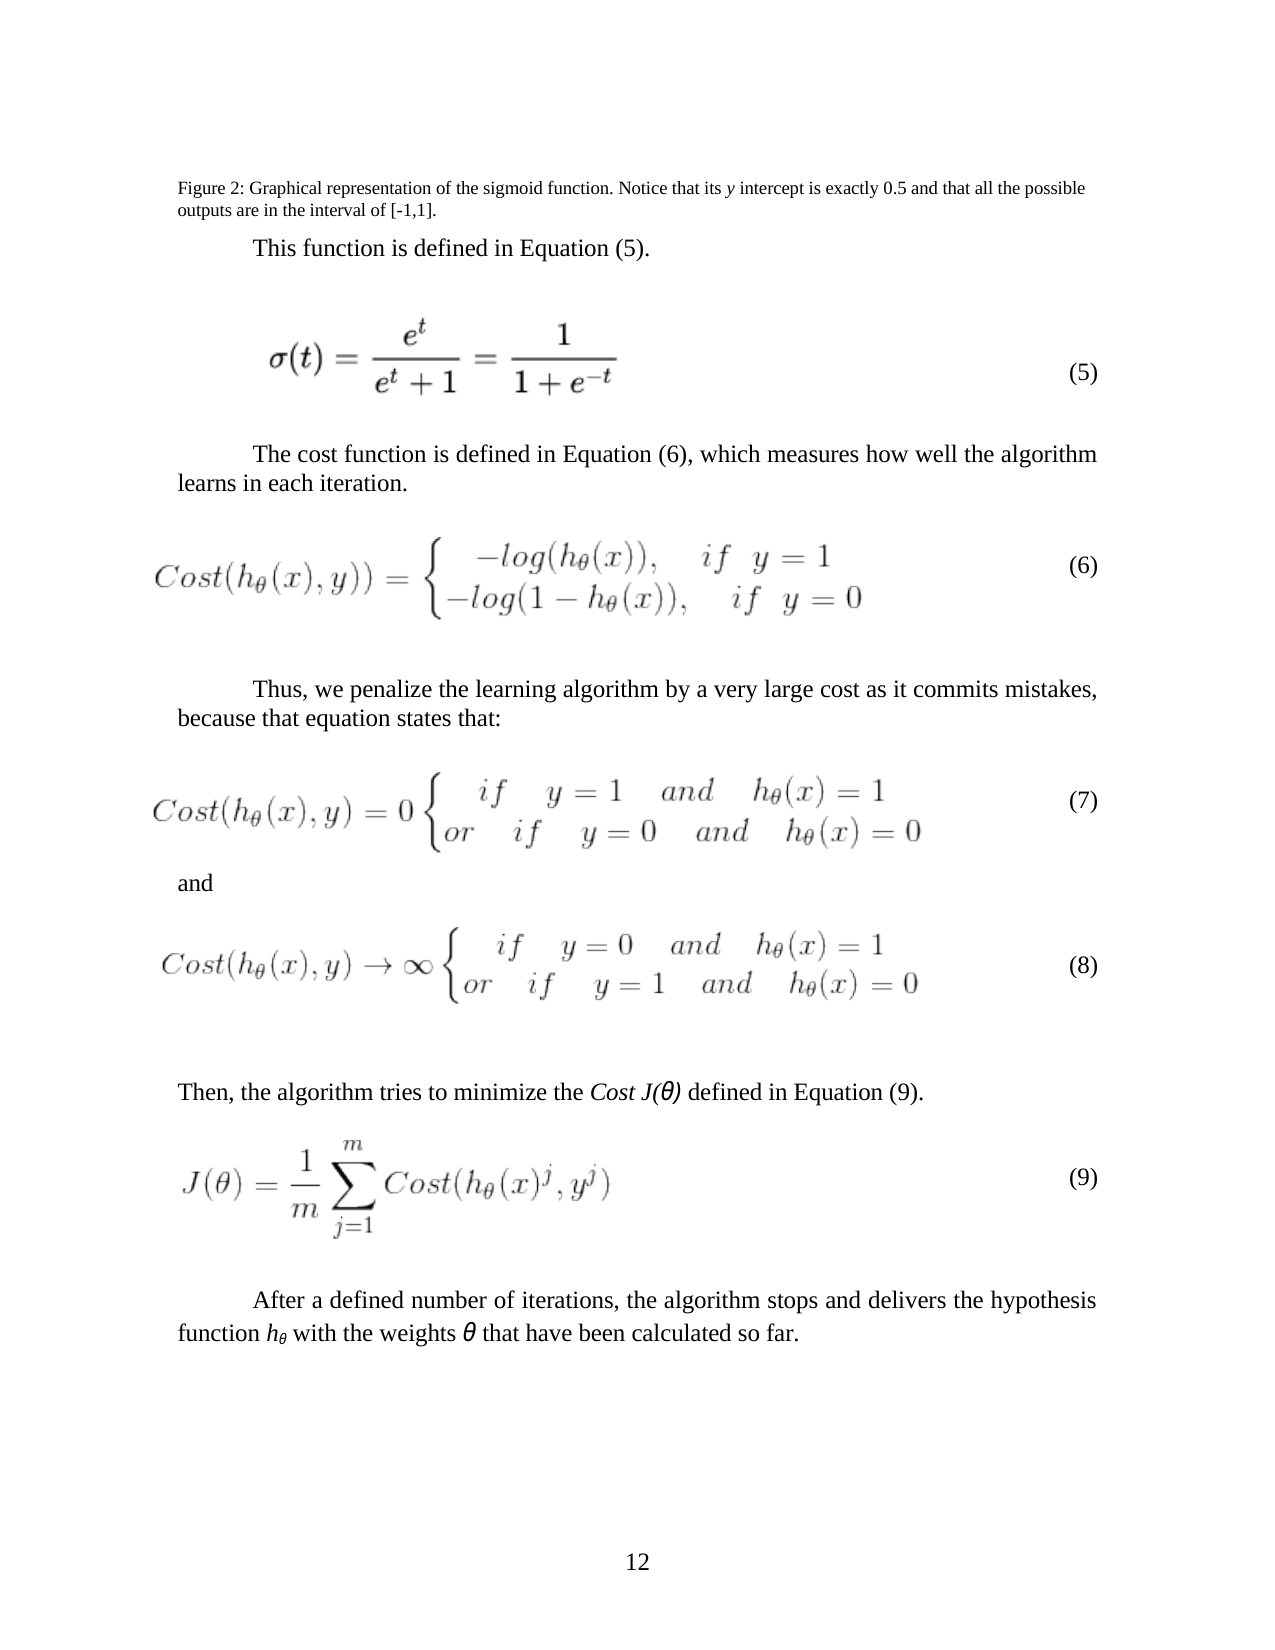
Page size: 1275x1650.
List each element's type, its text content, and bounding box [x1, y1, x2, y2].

text This function is defined in Equation (5). [177, 233, 1098, 262]
text Then, the algorithm tries to minimize the Cost J(θ) defined in Equation (9). [177, 1074, 1098, 1108]
text [177, 357, 269, 385]
text and [177, 868, 1098, 897]
text (5) [621, 357, 1098, 385]
text [177, 1162, 182, 1191]
text (7) [922, 785, 1098, 814]
text (9) [611, 1162, 1098, 1191]
text (6) [863, 550, 1098, 579]
text Thus, we penalize the learning algorithm by a very large cost as it commits mistakes, because that equation states that: [177, 674, 1098, 732]
picture [182, 1140, 611, 1239]
text After a defined number of iterations, the algorithm stops and delivers the hypothesis function hθ with the weights θ that have been calculated so far. [177, 1286, 1098, 1348]
picture [154, 537, 863, 622]
text The cost function is defined in Equation (6), which measures how well the algorithm learns in each iteration. [177, 439, 1098, 497]
picture [269, 315, 621, 399]
picture [161, 927, 919, 1006]
picture [152, 772, 922, 855]
text Figure 2: Graphical representation of the sigmoid function. Notice that its y intercept is exactly 0.5 and that all the possible outputs are in the interval of [-1,1]. [177, 177, 1098, 220]
text (8) [919, 950, 1098, 979]
